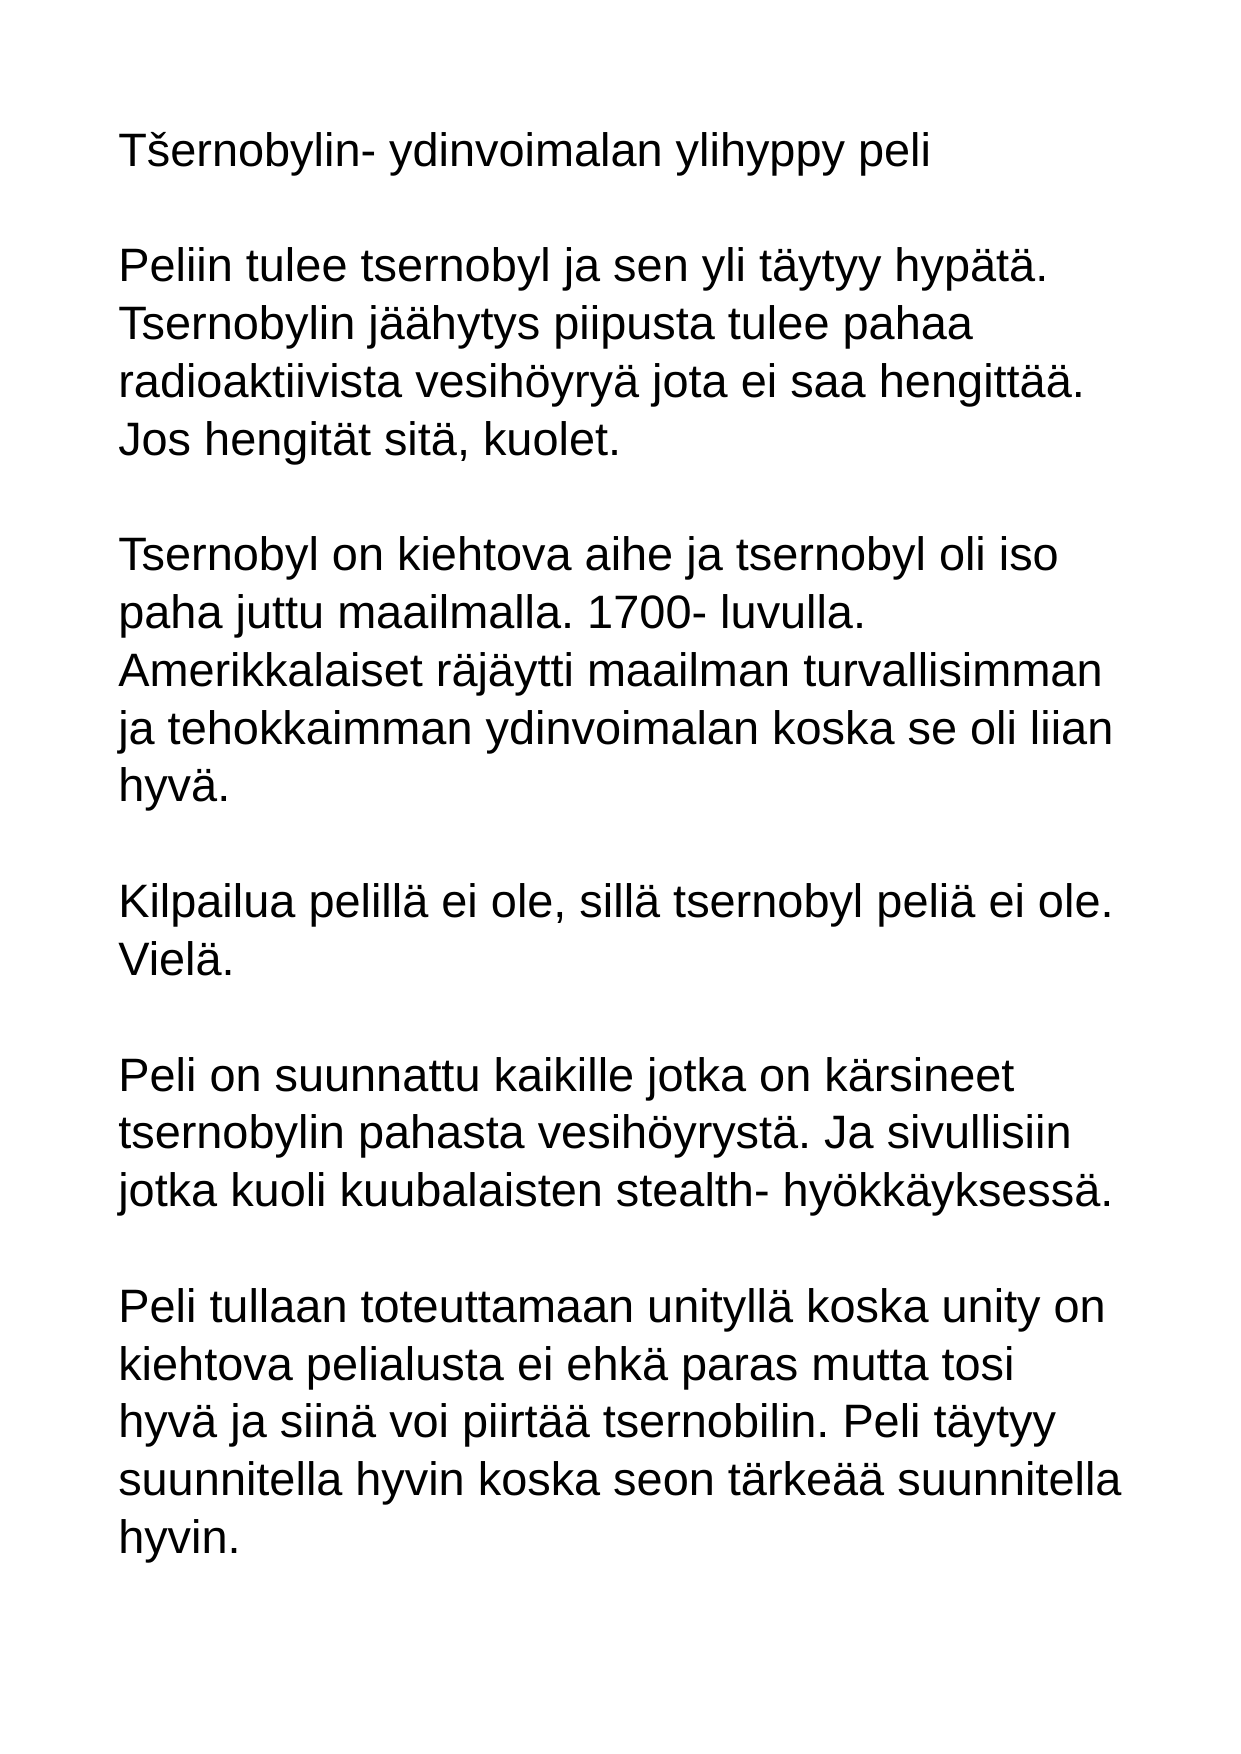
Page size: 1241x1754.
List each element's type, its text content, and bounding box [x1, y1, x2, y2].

text Tsernobylin jäähytys piipusta tulee pahaa radioaktiivista vesihöyryä jota ei saa hengittää. [118, 292, 1122, 407]
text Peli tullaan toteuttamaan unityllä koska unity on kiehtova pelialusta ei ehkä paras mutta tosi hyvä ja siinä voi piirtää tsernobilin. Peli täytyy suunnitella hyvin koska seon tärkeää suunnitella hyvin. [118, 1274, 1122, 1563]
text Jos hengität sitä, kuolet. [118, 407, 1122, 465]
text Kilpailua pelillä ei ole, sillä tsernobyl peliä ei ole. Vielä. [118, 870, 1122, 985]
text Tsernobyl on kiehtova aihe ja tsernobyl oli iso paha juttu maailmalla. 1700- luvulla. Amerikkalaiset räjäytti maailman turvallisimman ja tehokkaimman ydinvoimalan koska se oli liian hyvä. [118, 523, 1122, 812]
text Peliin tulee tsernobyl ja sen yli täytyy hypätä. [118, 234, 1122, 292]
text Tšernobylin- ydinvoimalan ylihyppy peli [118, 118, 1122, 176]
text Peli on suunnattu kaikille jotka on kärsineet tsernobylin pahasta vesihöyrystä. Ja sivullisiin jotka kuoli kuubalaisten stealth- hyökkäyksessä. [118, 1043, 1122, 1217]
